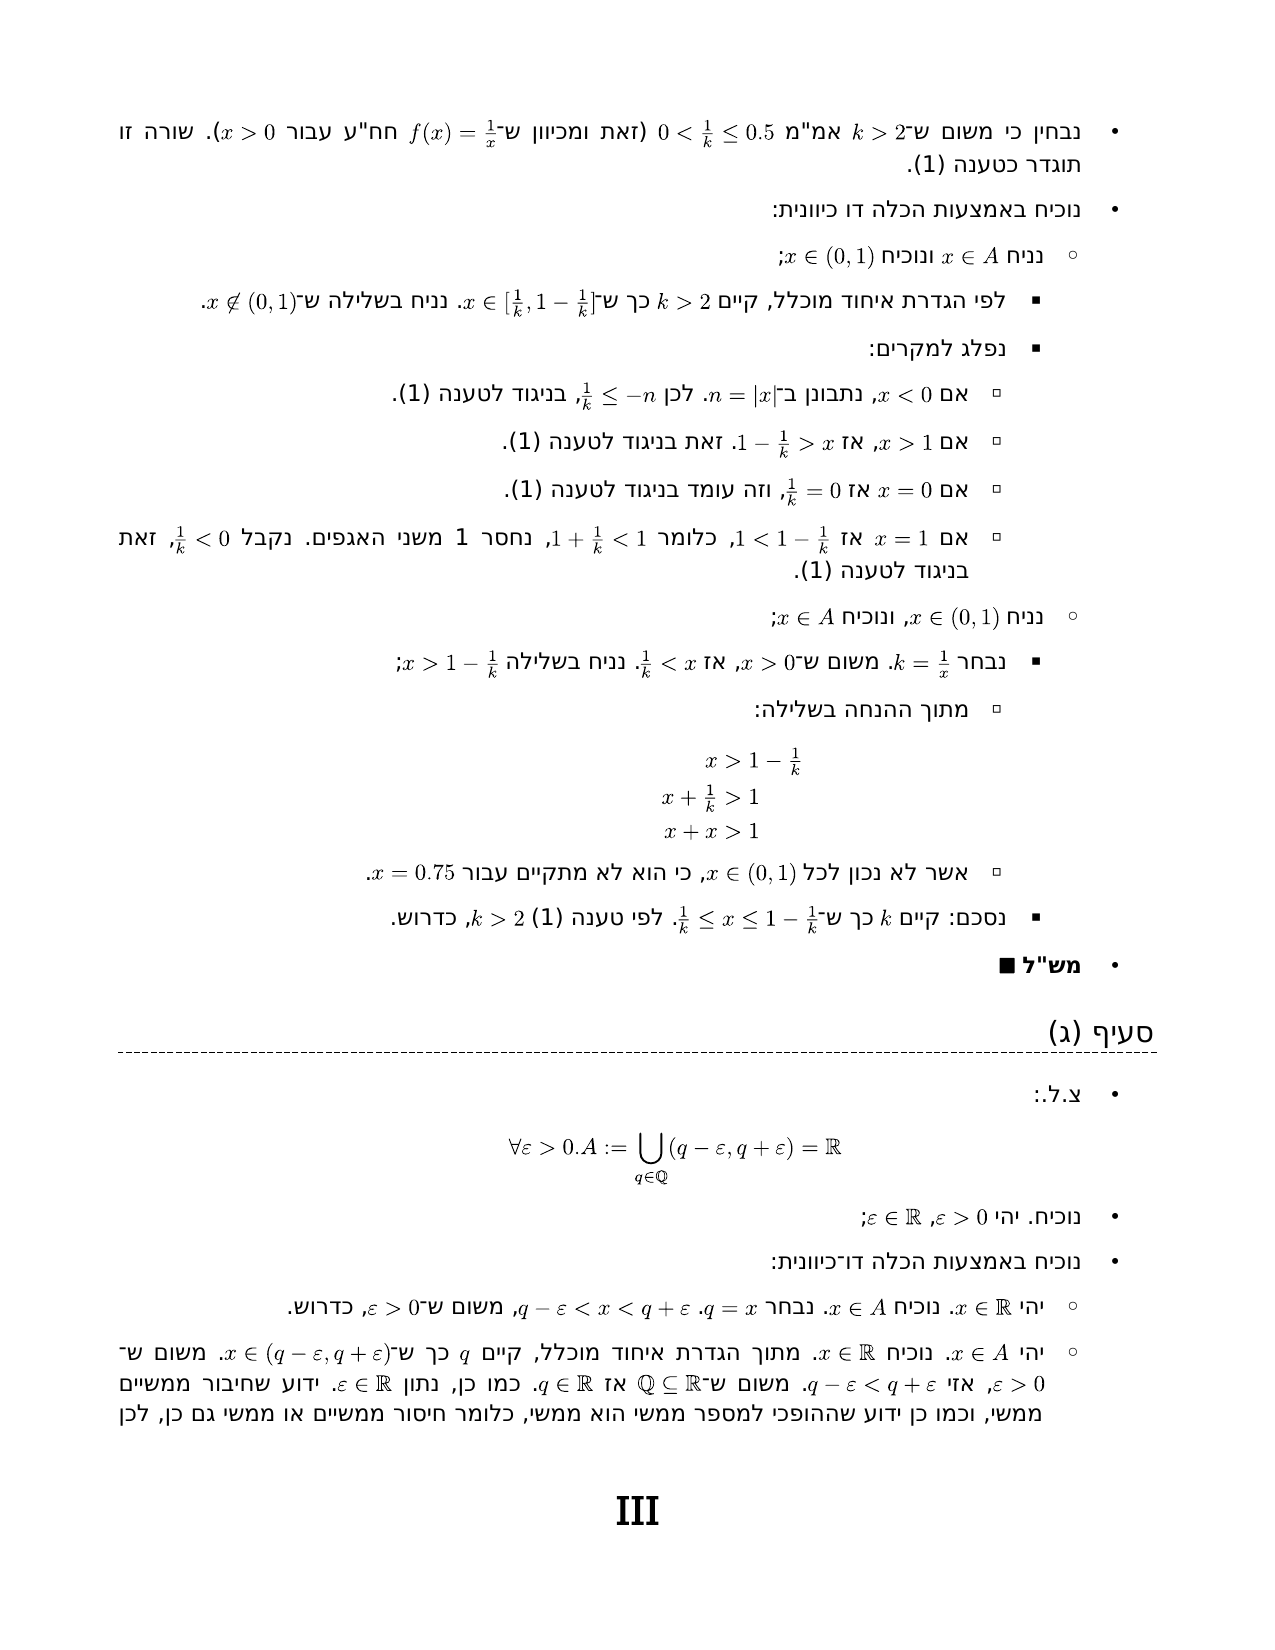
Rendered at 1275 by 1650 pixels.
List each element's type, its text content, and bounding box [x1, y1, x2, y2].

list צ.ל.: [118, 1081, 1119, 1108]
list נוכיח. יהי , ; [118, 1203, 1119, 1230]
list נבחר . משום ש־, אז . נניח בשלילה ; [118, 648, 1044, 678]
list נסכם: קיים כך ש־. לפי טענה (1) , כדרוש. [118, 904, 1044, 934]
list אם אז , וזה עומד בניגוד לטענה (1). [118, 476, 1007, 506]
list נוכיח באמצעות הכלה דו־כיוונית: [118, 1248, 1119, 1275]
list לפי הגדרת איחוד מוכלל, קיים כך ש־. נניח בשלילה ש־. [118, 287, 1044, 317]
list אם אז , כלומר , נחסר 1 משני האגפים. נקבל , זאת בניגוד לטענה (1). [118, 524, 1007, 584]
subtitle סעיף (ג) [118, 1012, 1157, 1052]
list נבחין כי משום ש־ אמ"מ (זאת ומכיוון ש־ חח"ע עבור ). שורה זו תוגדר כטענה (1). [118, 118, 1119, 178]
list אשר לא נכון לכל , כי הוא לא מתקיים עבור . [118, 859, 1007, 886]
list מתוך ההנחה בשלילה: [118, 696, 1007, 723]
list יהי . נוכיח . מתוך הגדרת איחוד מוכלל, קיים כך ש־. משום ש־, אזי . משום ש־ אז . כמו כן, נתון . ידוע שחיבור ממשיים ממשי, וכמו כן ידוע שההופכי למספר ממשי הוא ממשי, כלומר חיסור ממשיים או ממשי גם כן, לכן [118, 1339, 1082, 1427]
list נוכיח באמצעות הכלה דו כיוונית: [118, 197, 1119, 223]
list אם , נתבונן ב־. לכן , בניגוד לטענה (1). [118, 381, 1007, 410]
list יהי . נוכיח . נבחר . , משום ש־, כדרוש. [118, 1293, 1082, 1320]
list אם , אז . זאת בניגוד לטענה (1). [118, 428, 1007, 458]
list נניח , ונוכיח ; [118, 603, 1082, 630]
list נפלג למקרים: [118, 335, 1044, 362]
list מש"ל [118, 952, 1119, 979]
list נניח ונוכיח ; [118, 242, 1082, 269]
